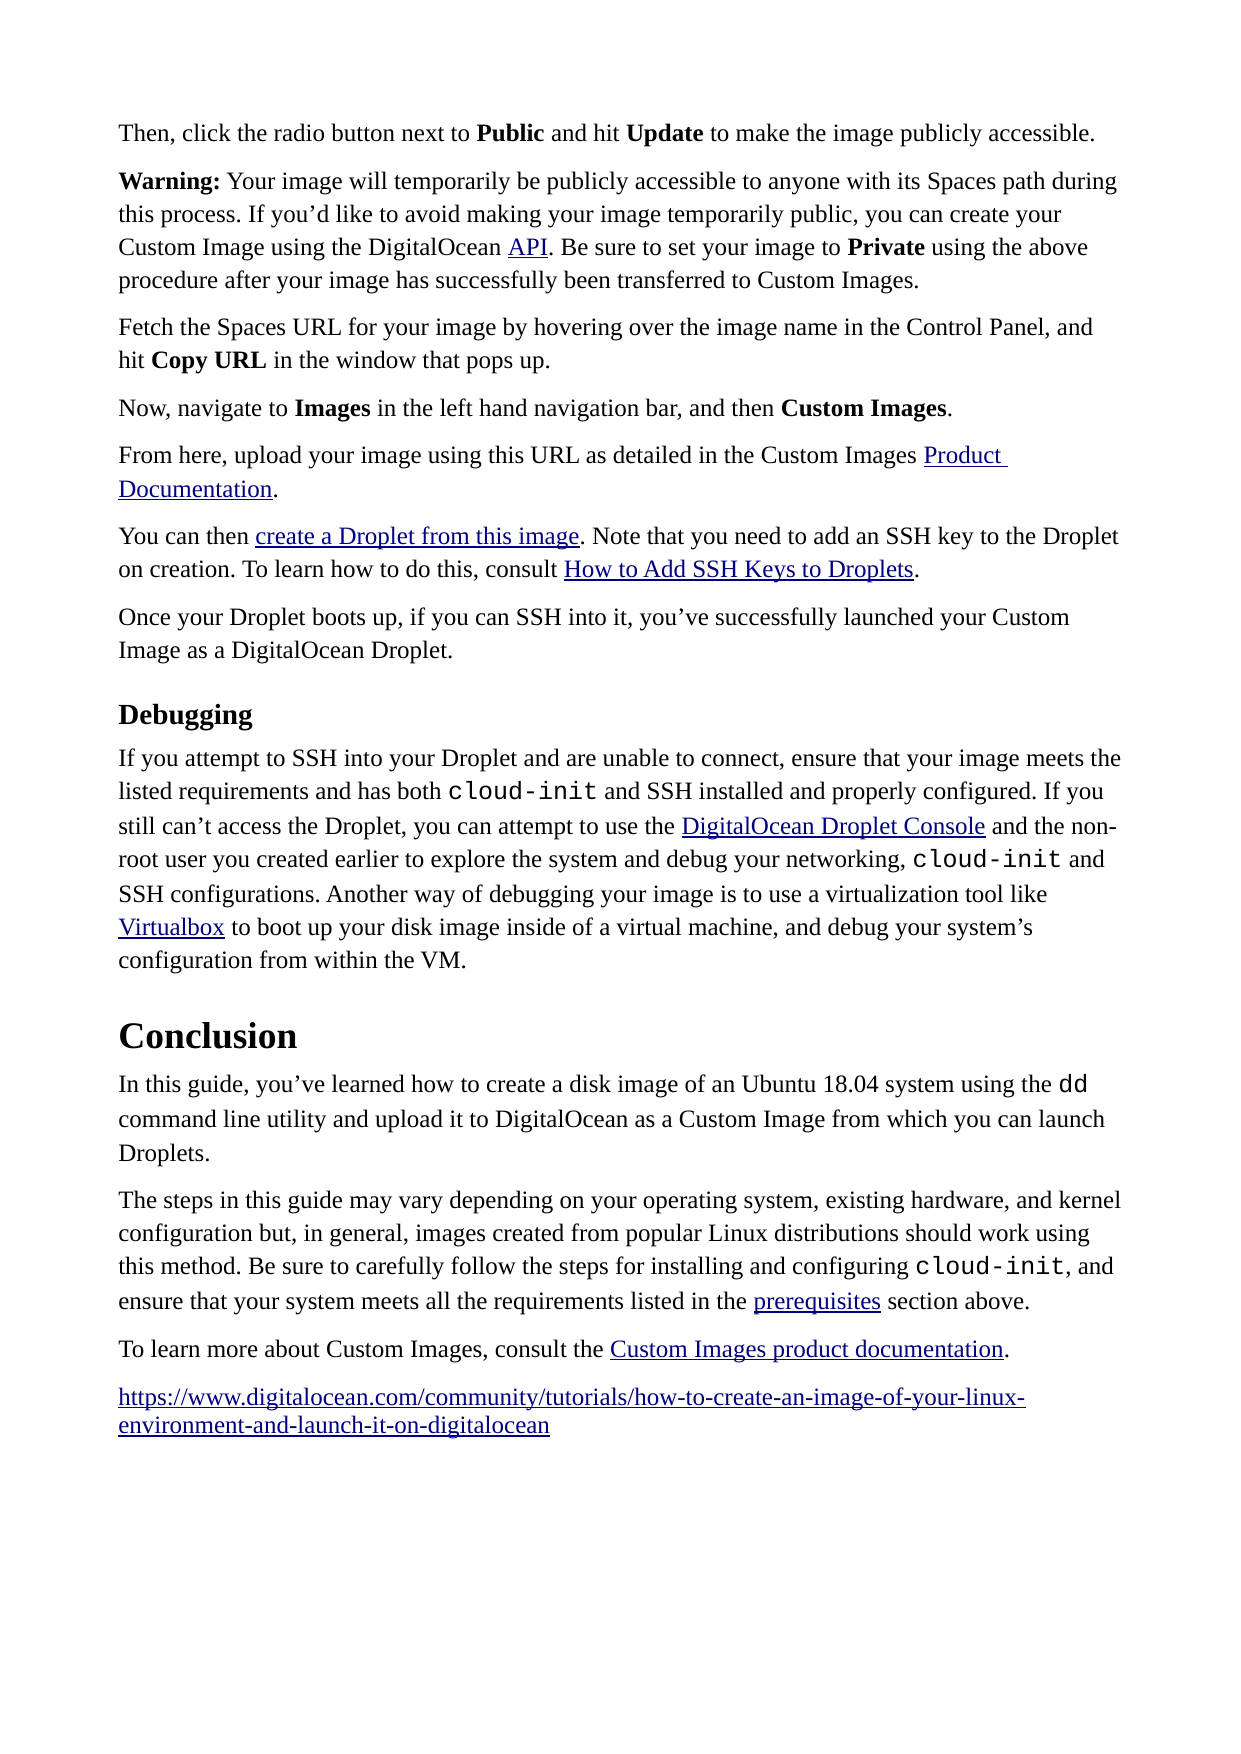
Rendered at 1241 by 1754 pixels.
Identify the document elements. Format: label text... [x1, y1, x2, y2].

text Then, click the radio button next to Public and hit Update to make the image publicly accessible. [118, 118, 1122, 147]
text Once your Droplet boots up, if you can SSH into it, you’ve successfully launched your Custom Image as a DigitalOcean Droplet. [118, 602, 1122, 664]
text Warning: Your image will temporarily be publicly accessible to anyone with its Spaces path during this process. If you’d like to avoid making your image temporarily public, you can create your Custom Image using the DigitalOcean API. Be sure to set your image to Private using the above procedure after your image has successfully been transferred to Custom Images. [118, 166, 1122, 293]
text Now, navigate to Images in the left hand navigation bar, and then Custom Images. [118, 393, 1122, 422]
text Fetch the Spaces URL for your image by hovering over the image name in the Control Panel, and hit Copy URL in the window that pops up. [118, 312, 1122, 374]
text You can then create a Droplet from this image. Note that you need to add an SSH key to the Droplet on creation. To learn how to do this, consult How to Add SSH Keys to Droplets. [118, 521, 1122, 583]
text The steps in this guide may vary depending on your operating system, existing hardware, and kernel configuration but, in general, images created from popular Linux distributions should work using this method. Be sure to carefully follow the steps for installing and configuring cloud-init, and ensure that your system meets all the requirements listed in the prerequisites section above. [118, 1185, 1122, 1315]
text To learn more about Custom Images, consult the Custom Images product documentation. [118, 1334, 1122, 1363]
subtitle Debugging [118, 697, 1122, 731]
text In this guide, you’ve learned how to create a disk image of an Ubuntu 18.04 system using the dd command line utility and upload it to DigitalOcean as a Custom Image from which you can launch Droplets. [118, 1069, 1122, 1166]
subtitle Conclusion [118, 1014, 1122, 1057]
text If you attempt to SSH into your Droplet and are unable to connect, ensure that your image meets the listed requirements and has both cloud-init and SSH installed and properly configured. If you still can’t access the Droplet, you can attempt to use the DigitalOcean Droplet Console and the non-root user you created earlier to explore the system and debug your networking, cloud-init and SSH configurations. Another way of debugging your image is to use a virtualization tool like Virtualbox to boot up your disk image inside of a virtual machine, and debug your system’s configuration from within the VM. [118, 743, 1122, 974]
text From here, upload your image using this URL as detailed in the Custom Images Product Documentation. [118, 441, 1122, 502]
text https://www.digitalocean.com/community/tutorials/how-to-create-an-image-of-your-linux-environment-and-launch-it-on-digitalocean [118, 1382, 1122, 1439]
